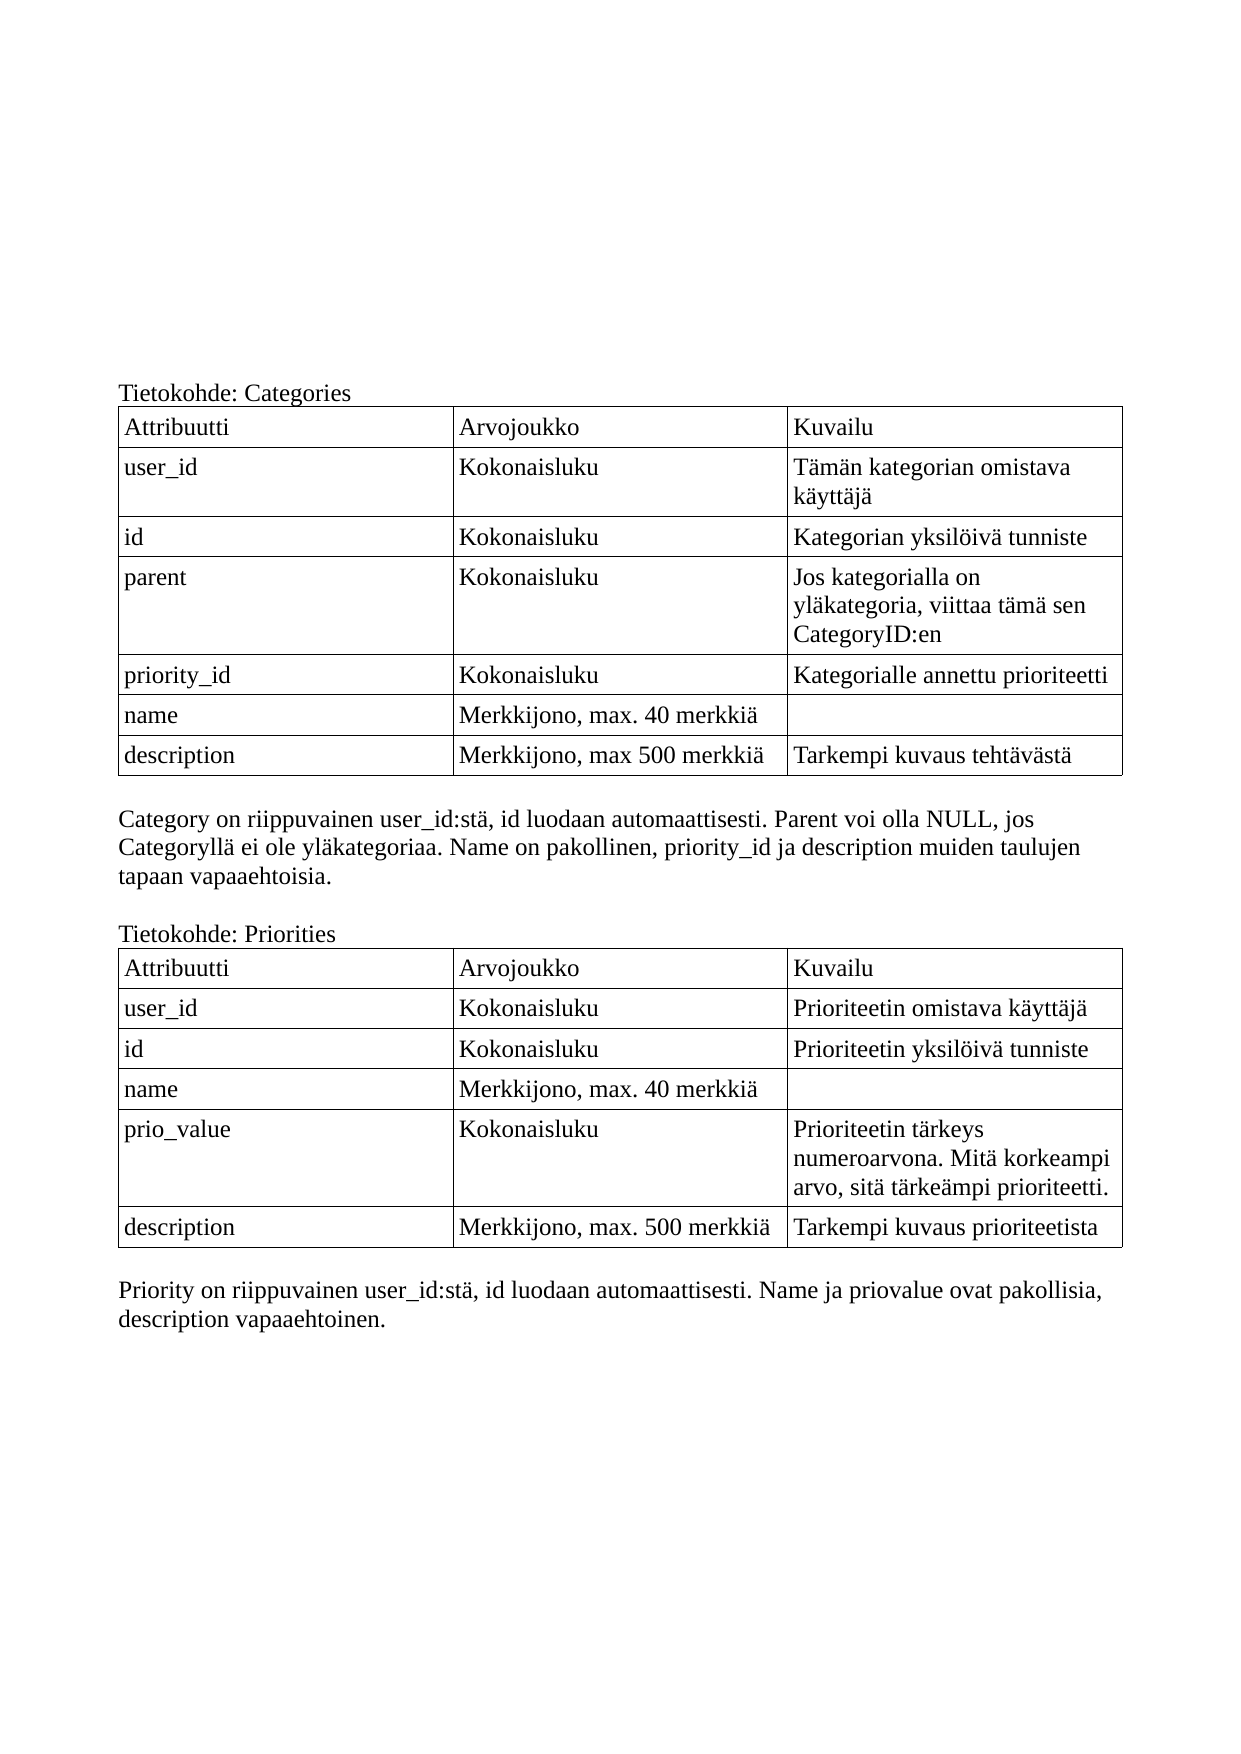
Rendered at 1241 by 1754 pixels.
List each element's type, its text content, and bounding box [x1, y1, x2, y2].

table_cell Tarkempi kuvaus prioriteetista [788, 1207, 1122, 1247]
table_cell parent [119, 557, 453, 654]
table_cell Kokonaisluku [454, 517, 787, 556]
table_cell name [119, 695, 453, 734]
table_header Attribuutti [119, 949, 453, 988]
table_cell name [119, 1069, 453, 1109]
table_cell Kokonaisluku [454, 1110, 787, 1206]
table_cell Merkkijono, max 500 merkkiä [454, 736, 787, 775]
table_cell Jos kategorialla on yläkategoria, viittaa tämä sen CategoryID:en [788, 557, 1122, 654]
text Category on riippuvainen user_id:stä, id luodaan automaattisesti. Parent voi olla NULL, jos Categoryllä ei ole yläkategoriaa. Name on pakollinen, priority_id ja description muiden taulujen tapaan vapaaehtoisia. [118, 804, 1122, 890]
table_cell Kokonaisluku [454, 989, 787, 1028]
table_cell Kokonaisluku [454, 655, 787, 694]
table_cell description [119, 736, 453, 775]
table_cell Prioriteetin tärkeys numeroarvona. Mitä korkeampi arvo, sitä tärkeämpi prioriteetti. [788, 1110, 1122, 1206]
table_cell Kategorialle annettu prioriteetti [788, 655, 1122, 694]
table_cell [788, 695, 1122, 734]
table_cell Merkkijono, max. 500 merkkiä [454, 1207, 787, 1247]
table_cell Kokonaisluku [454, 448, 787, 516]
table_cell Tämän kategorian omistava käyttäjä [788, 448, 1122, 516]
table_header Kuvailu [788, 949, 1122, 988]
table_header Arvojoukko [454, 949, 787, 988]
table_cell Kokonaisluku [454, 1029, 787, 1068]
table_cell id [119, 1029, 453, 1068]
table_cell priority_id [119, 655, 453, 694]
table_header Arvojoukko [454, 407, 787, 447]
text Tietokohde: Categories [118, 378, 1122, 406]
table_cell Kategorian yksilöivä tunniste [788, 517, 1122, 556]
table_cell user_id [119, 989, 453, 1028]
table_cell [788, 1069, 1122, 1109]
table_cell Prioriteetin yksilöivä tunniste [788, 1029, 1122, 1068]
table_cell Prioriteetin omistava käyttäjä [788, 989, 1122, 1028]
text Tietokohde: Priorities [118, 919, 1122, 947]
table_cell Kokonaisluku [454, 557, 787, 654]
table_cell id [119, 517, 453, 556]
table_header Attribuutti [119, 407, 453, 447]
table_cell prio_value [119, 1110, 453, 1206]
table_cell user_id [119, 448, 453, 516]
table_cell description [119, 1207, 453, 1247]
text Priority on riippuvainen user_id:stä, id luodaan automaattisesti. Name ja priovalue ovat pakollisia, description vapaaehtoinen. [118, 1276, 1122, 1333]
table_cell Merkkijono, max. 40 merkkiä [454, 1069, 787, 1109]
table_header Kuvailu [788, 407, 1122, 447]
table_cell Tarkempi kuvaus tehtävästä [788, 736, 1122, 775]
table_cell Merkkijono, max. 40 merkkiä [454, 695, 787, 734]
